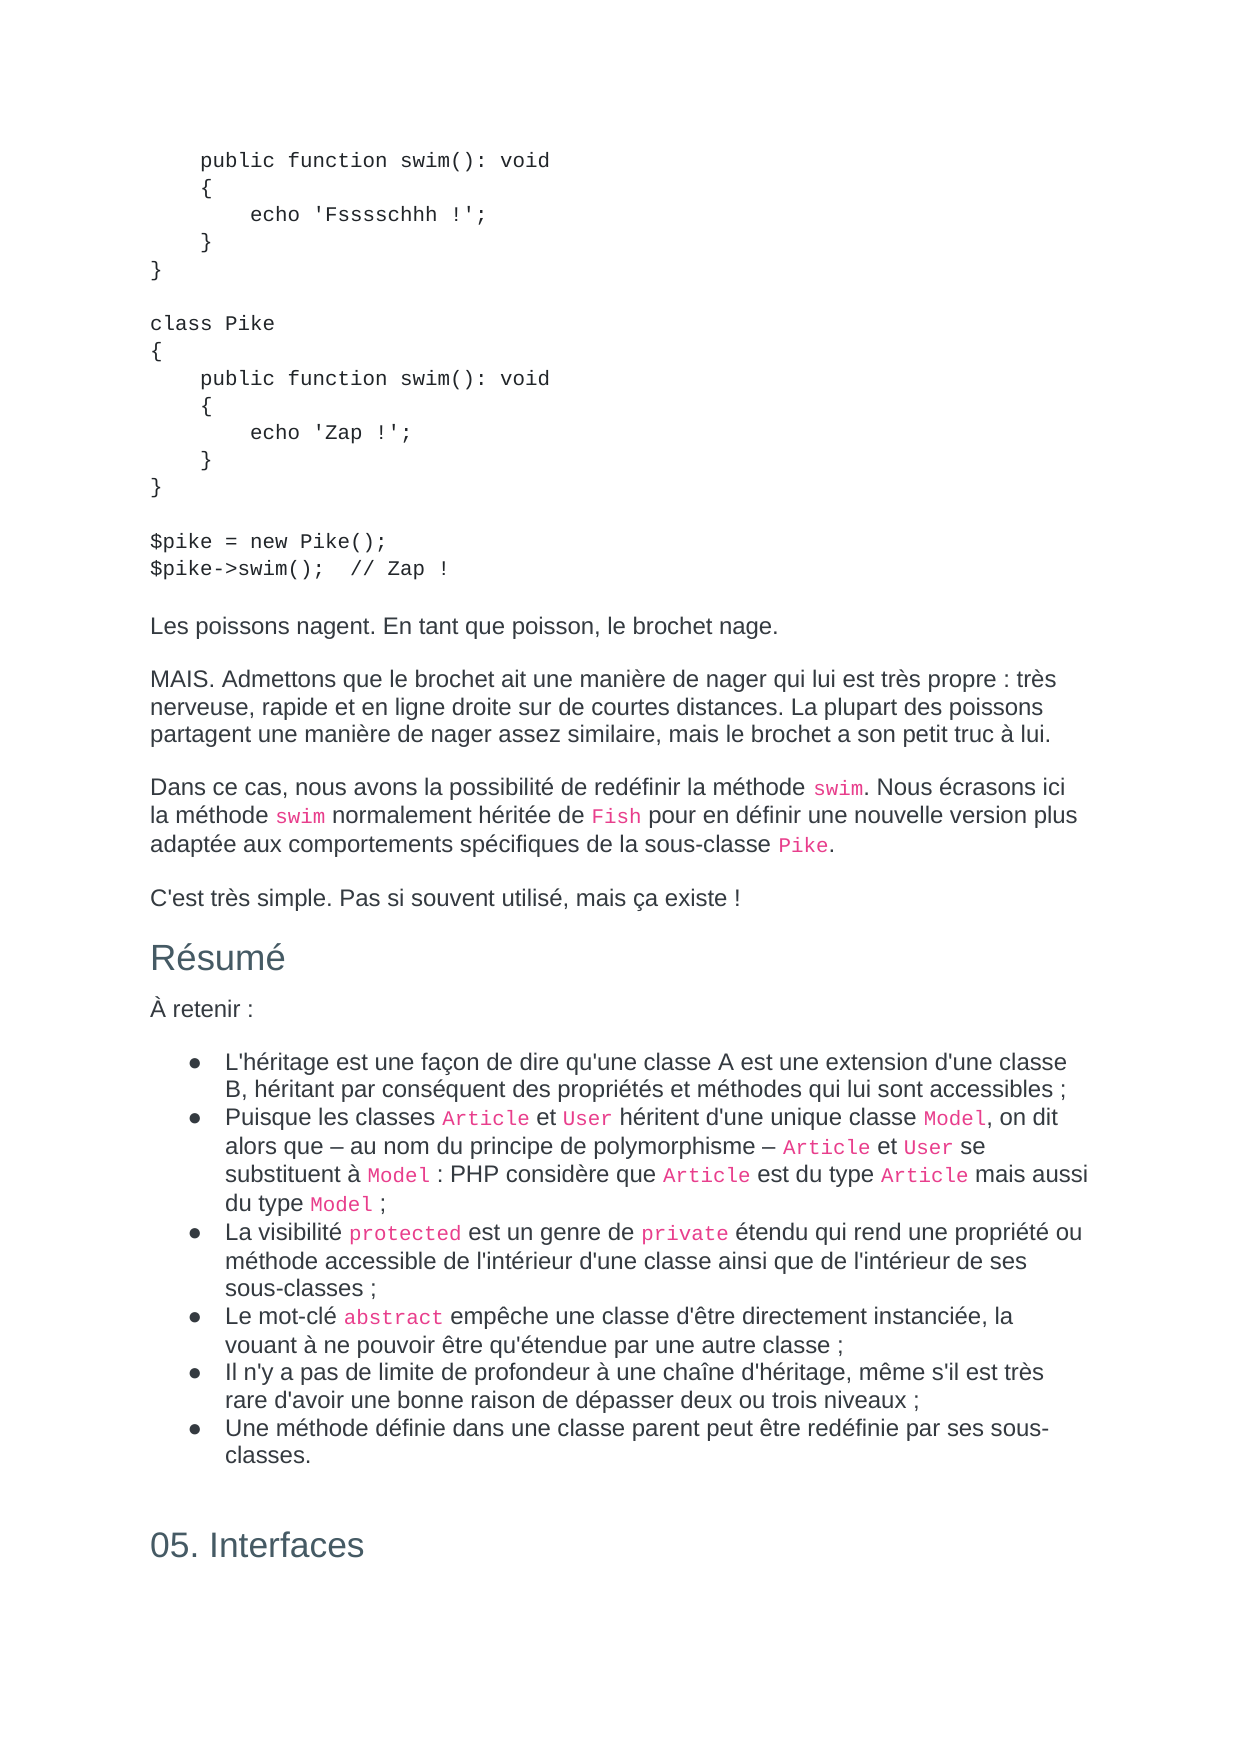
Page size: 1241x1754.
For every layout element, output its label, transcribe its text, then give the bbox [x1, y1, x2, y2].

subtitle Résumé [150, 936, 1090, 978]
list Il n'y a pas de limite de profondeur à une chaîne d'héritage, même s'il est très rare d'avoir une bonne raison de dépasser deux ou trois niveaux ; [187, 1358, 1090, 1413]
text echo 'Fsssschhh !'; [150, 204, 1090, 228]
text } [150, 232, 1090, 255]
text } [150, 449, 1090, 473]
text Les poissons nagent. En tant que poisson, le brochet nage. [150, 612, 1090, 640]
subtitle 05. Interfaces [150, 1524, 1090, 1564]
list L'héritage est une façon de dire qu'une classe A est une extension d'une classe B, héritant par conséquent des propriétés et méthodes qui lui sont accessibles ; [187, 1048, 1090, 1103]
text public function swim(): void [150, 150, 1090, 174]
text À retenir : [150, 995, 1090, 1023]
text { [150, 395, 1090, 418]
list La visibilité protected est un genre de private étendu qui rend une propriété ou méthode accessible de l'intérieur d'une classe ainsi que de l'intérieur de ses sous-classes ; [187, 1218, 1090, 1302]
list Le mot-clé abstract empêche une classe d'être directement instanciée, la vouant à ne pouvoir être qu'étendue par une autre classe ; [187, 1302, 1090, 1358]
text { [150, 340, 1090, 364]
text } [150, 476, 1090, 500]
list Puisque les classes Article et User héritent d'une unique classe Model, on dit alors que – au nom du principe de polymorphisme – Article et User se substituent à Model : PHP considère que Article est du type Article mais aussi du type Model ; [187, 1103, 1090, 1218]
text MAIS. Admettons que le brochet ait une manière de nager qui lui est très propre : très nerveuse, rapide et en ligne droite sur de courtes distances. La plupart des poissons partagent une manière de nager assez similaire, mais le brochet a son petit truc à lui. [150, 665, 1090, 748]
text echo 'Zap !'; [150, 422, 1090, 446]
text } [150, 259, 1090, 282]
list Une méthode définie dans une classe parent peut être redéfinie par ses sous-classes. [187, 1413, 1090, 1469]
text class Pike [150, 313, 1090, 337]
text public function swim(): void [150, 367, 1090, 391]
text Dans ce cas, nous avons la possibilité de redéfinir la méthode swim. Nous écrasons ici la méthode swim normalement héritée de Fish pour en définir une nouvelle version plus adaptée aux comportements spécifiques de la sous-classe Pike. [150, 773, 1090, 859]
text { [150, 177, 1090, 201]
text C'est très simple. Pas si souvent utilisé, mais ça existe ! [150, 884, 1090, 911]
text $pike->swim(); // Zap ! [150, 558, 1090, 581]
text $pike = new Pike(); [150, 531, 1090, 554]
